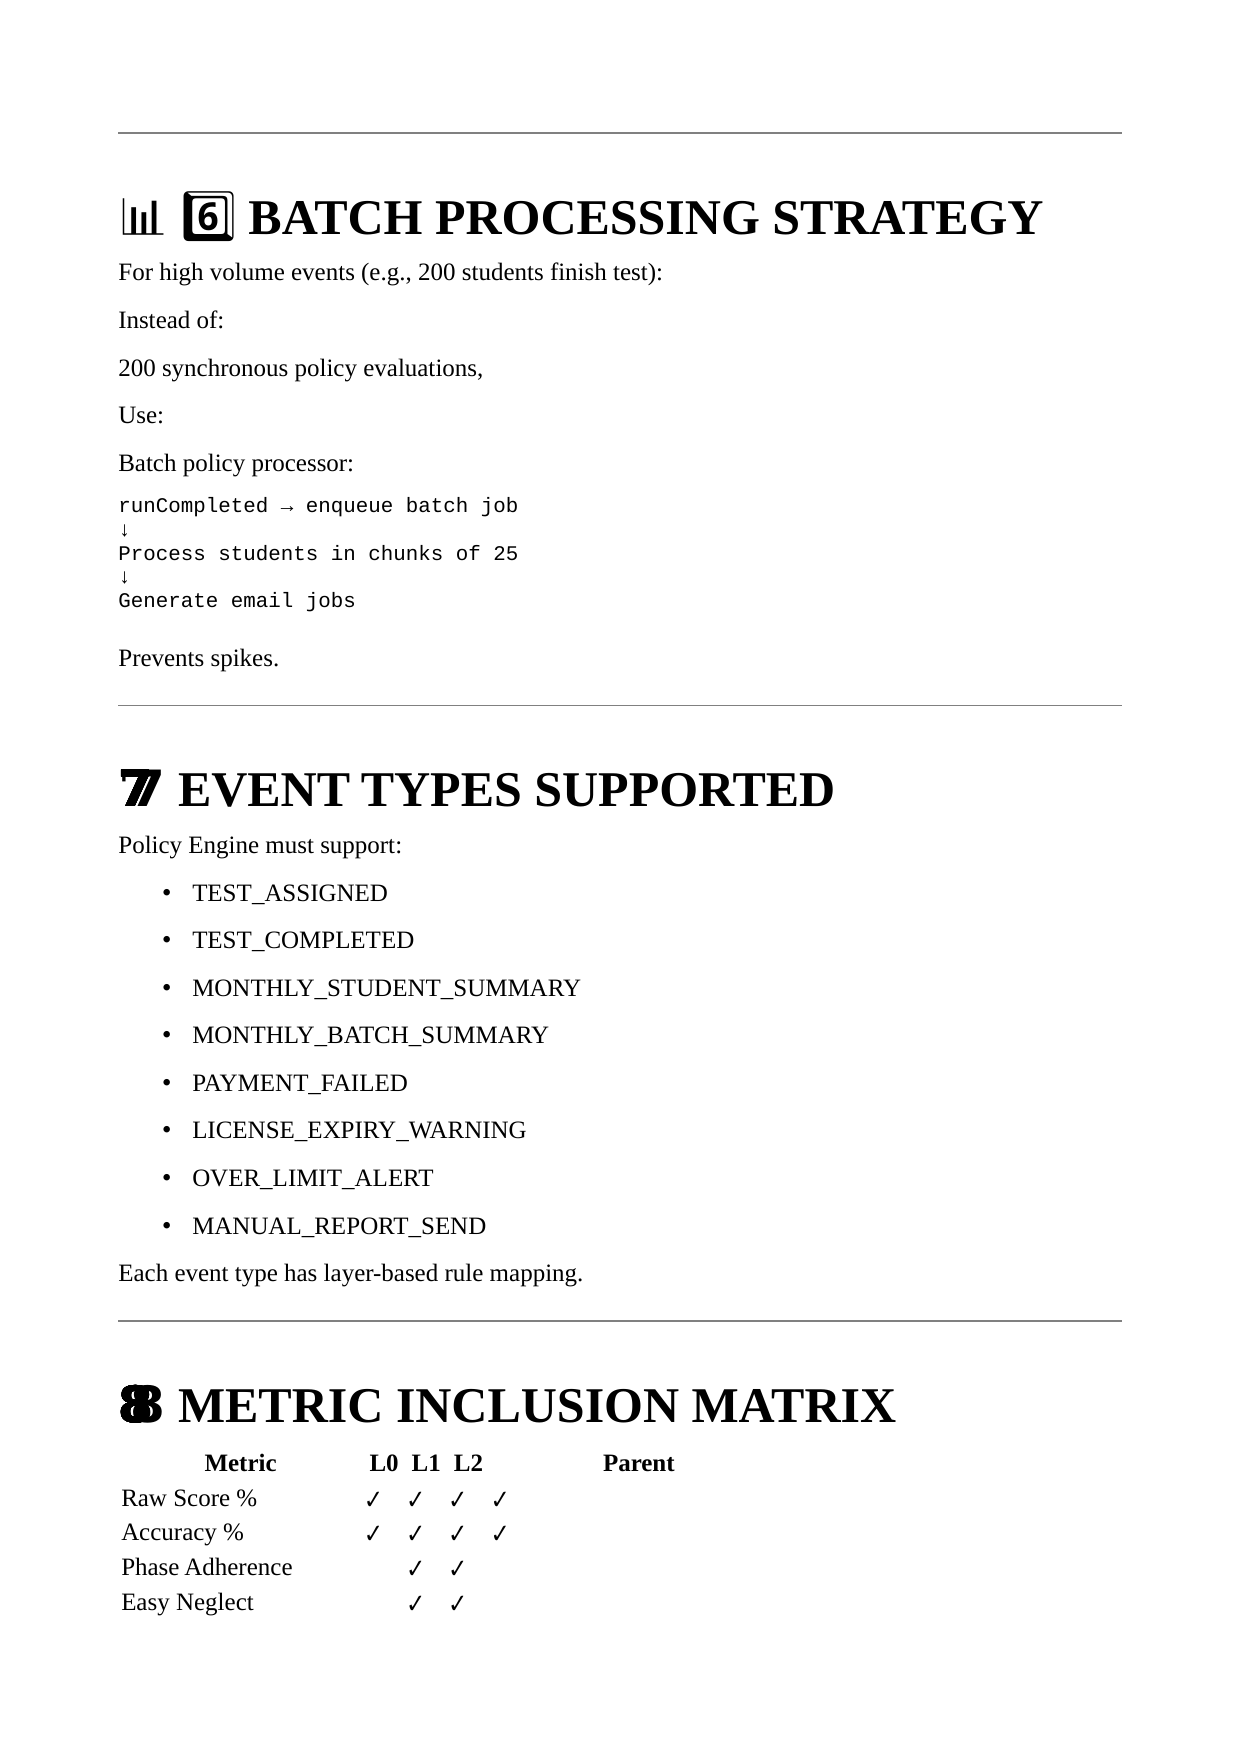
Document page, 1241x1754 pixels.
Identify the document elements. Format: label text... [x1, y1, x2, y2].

table_header L1 [405, 1445, 447, 1480]
text Prevents spikes. [118, 643, 1122, 672]
subtitle 🧮 8️⃣ METRIC INCLUSION MATRIX [118, 1375, 1122, 1433]
table_cell ✔ [447, 1584, 489, 1618]
text For high volume events (e.g., 200 students finish test): [118, 257, 1122, 286]
text Process students in chunks of 25 [118, 543, 1122, 566]
table_header Metric [118, 1445, 363, 1480]
list TEST_ASSIGNED [162, 878, 1122, 906]
table_cell ✔ [363, 1515, 405, 1549]
table_cell ✔ [447, 1480, 489, 1514]
text Instead of: [118, 305, 1122, 334]
text Generate email jobs [118, 590, 1122, 614]
table_cell ✔ [489, 1480, 788, 1514]
table_cell ❌ [363, 1549, 405, 1584]
table_cell Accuracy % [118, 1515, 363, 1549]
table_cell Raw Score % [118, 1480, 363, 1514]
list MONTHLY_STUDENT_SUMMARY [162, 973, 1122, 1002]
table_cell ✔ [447, 1549, 489, 1584]
table_cell Phase Adherence [118, 1549, 363, 1584]
list OVER_LIMIT_ALERT [162, 1163, 1122, 1192]
table_cell ✔ [363, 1480, 405, 1514]
table_cell ❌ [489, 1584, 788, 1618]
table_cell ✔ [405, 1549, 447, 1584]
list LICENSE_EXPIRY_WARNING [162, 1116, 1122, 1144]
subtitle 📊 6️⃣ BATCH PROCESSING STRATEGY [118, 187, 1122, 245]
table_cell ✔ [405, 1584, 447, 1618]
list MANUAL_REPORT_SEND [162, 1211, 1122, 1239]
text Policy Engine must support: [118, 830, 1122, 859]
table_cell ✔ [405, 1480, 447, 1514]
table_cell ✔ [447, 1515, 489, 1549]
text Batch policy processor: [118, 448, 1122, 477]
table_header L0 [363, 1445, 405, 1480]
text runCompleted → enqueue batch job [118, 495, 1122, 519]
text ↓ [118, 519, 1122, 543]
list PAYMENT_FAILED [162, 1068, 1122, 1097]
table_header Parent [489, 1445, 788, 1480]
table_cell ✔ [405, 1515, 447, 1549]
list TEST_COMPLETED [162, 925, 1122, 954]
list MONTHLY_BATCH_SUMMARY [162, 1020, 1122, 1049]
text 200 synchronous policy evaluations, [118, 353, 1122, 381]
table_cell ❌ [363, 1584, 405, 1618]
table_cell ❌ [489, 1549, 788, 1584]
text Use: [118, 400, 1122, 429]
table_cell Easy Neglect [118, 1584, 363, 1618]
table_header L2 [447, 1445, 489, 1480]
table_cell ✔ [489, 1515, 788, 1549]
subtitle 🧠 7️⃣ EVENT TYPES SUPPORTED [118, 760, 1122, 817]
text Each event type has layer-based rule mapping. [118, 1258, 1122, 1287]
text ↓ [118, 566, 1122, 590]
